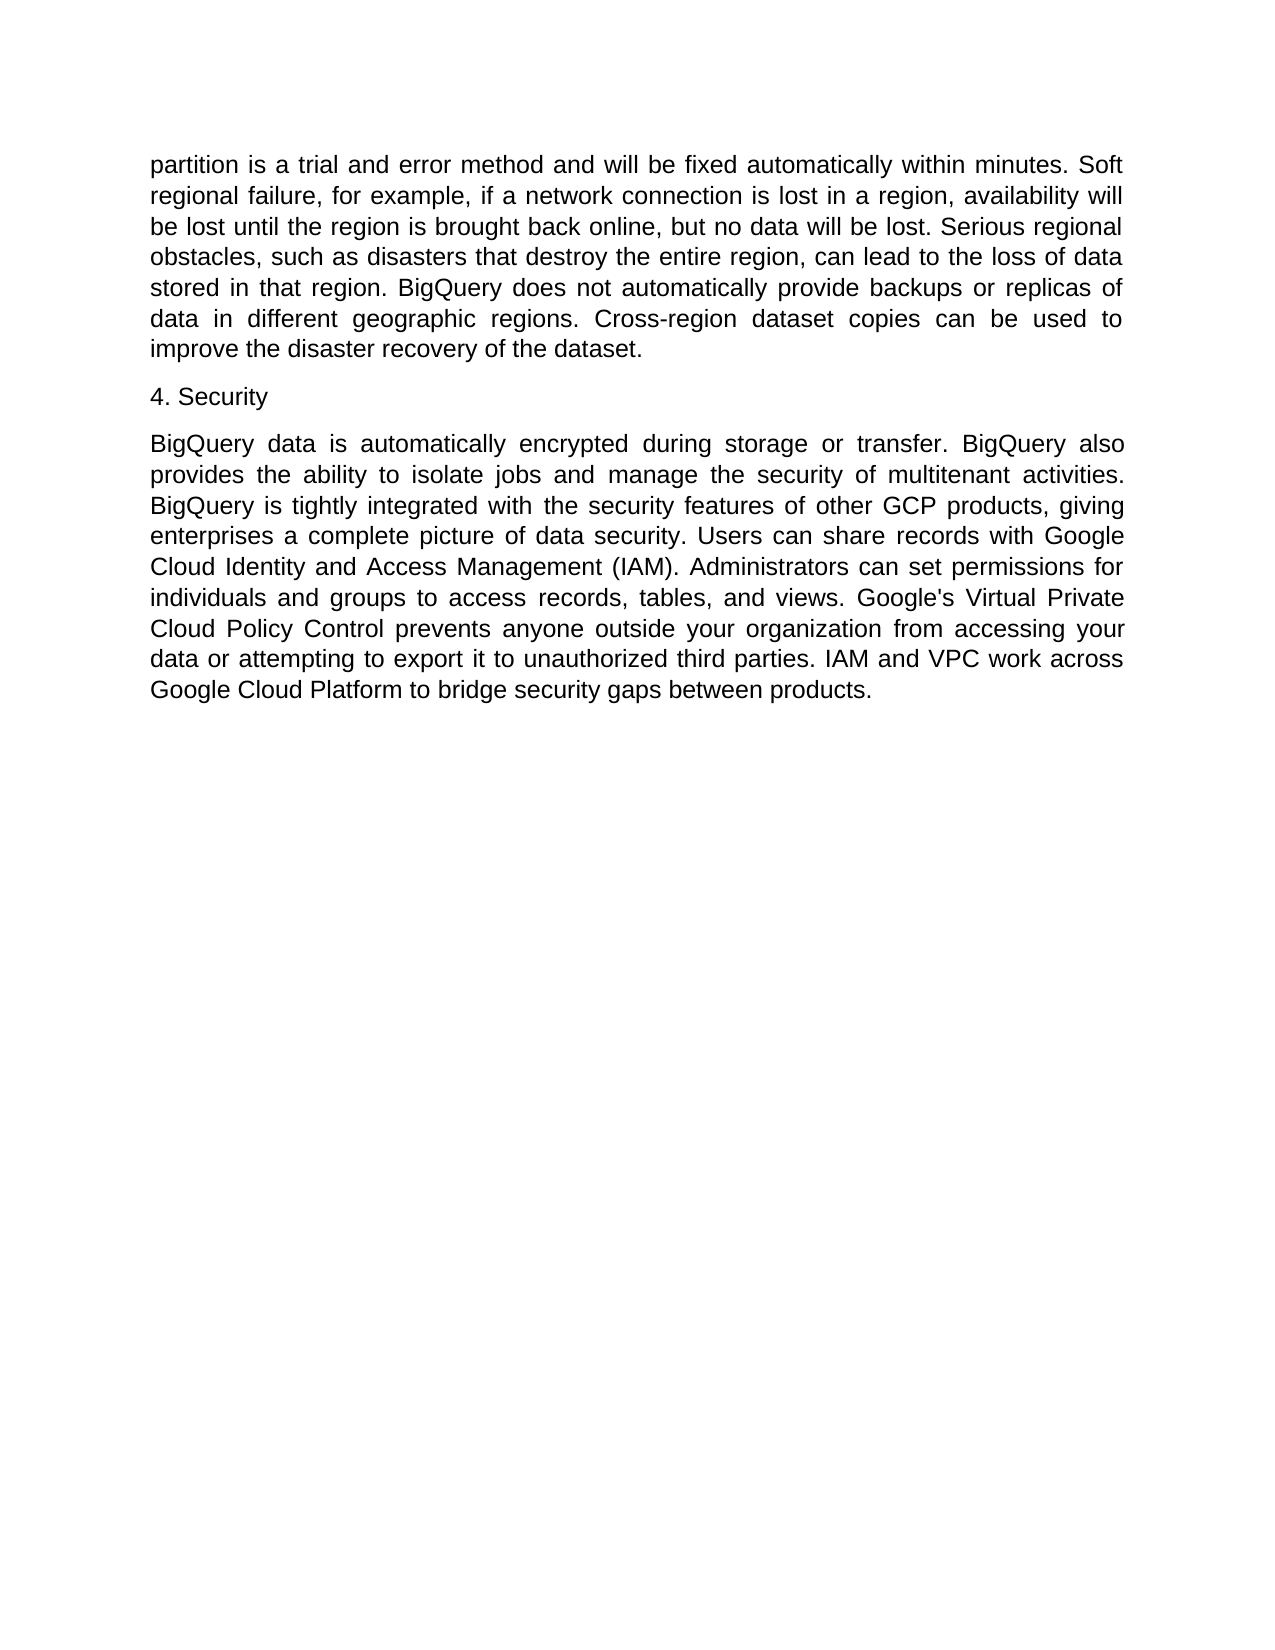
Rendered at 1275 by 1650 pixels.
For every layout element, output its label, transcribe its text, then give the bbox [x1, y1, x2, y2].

list 4. Security [150, 382, 1125, 411]
list BigQuery data is automatically encrypted during storage or transfer. BigQuery also provides the ability to isolate jobs and manage the security of multitenant activities. BigQuery is tightly integrated with the security features of other GCP products, giving enterprises a complete picture of data security. Users can share records with Google Cloud Identity and Access Management (IAM). Administrators can set permissions for individuals and groups to access records, tables, and views. Google's Virtual Private Cloud Policy Control prevents anyone outside your organization from accessing your data or attempting to export it to unauthorized third parties. IAM and VPC work across Google Cloud Platform to bridge security gaps between products. [150, 429, 1125, 704]
list partition is a trial and error method and will be fixed automatically within minutes. Soft regional failure, for example, if a network connection is lost in a region, availability will be lost until the region is brought back online, but no data will be lost. Serious regional obstacles, such as disasters that destroy the entire region, can lead to the loss of data stored in that region. BigQuery does not automatically provide backups or replicas of data in different geographic regions. Cross-region dataset copies can be used to improve the disaster recovery of the dataset. [150, 150, 1125, 363]
